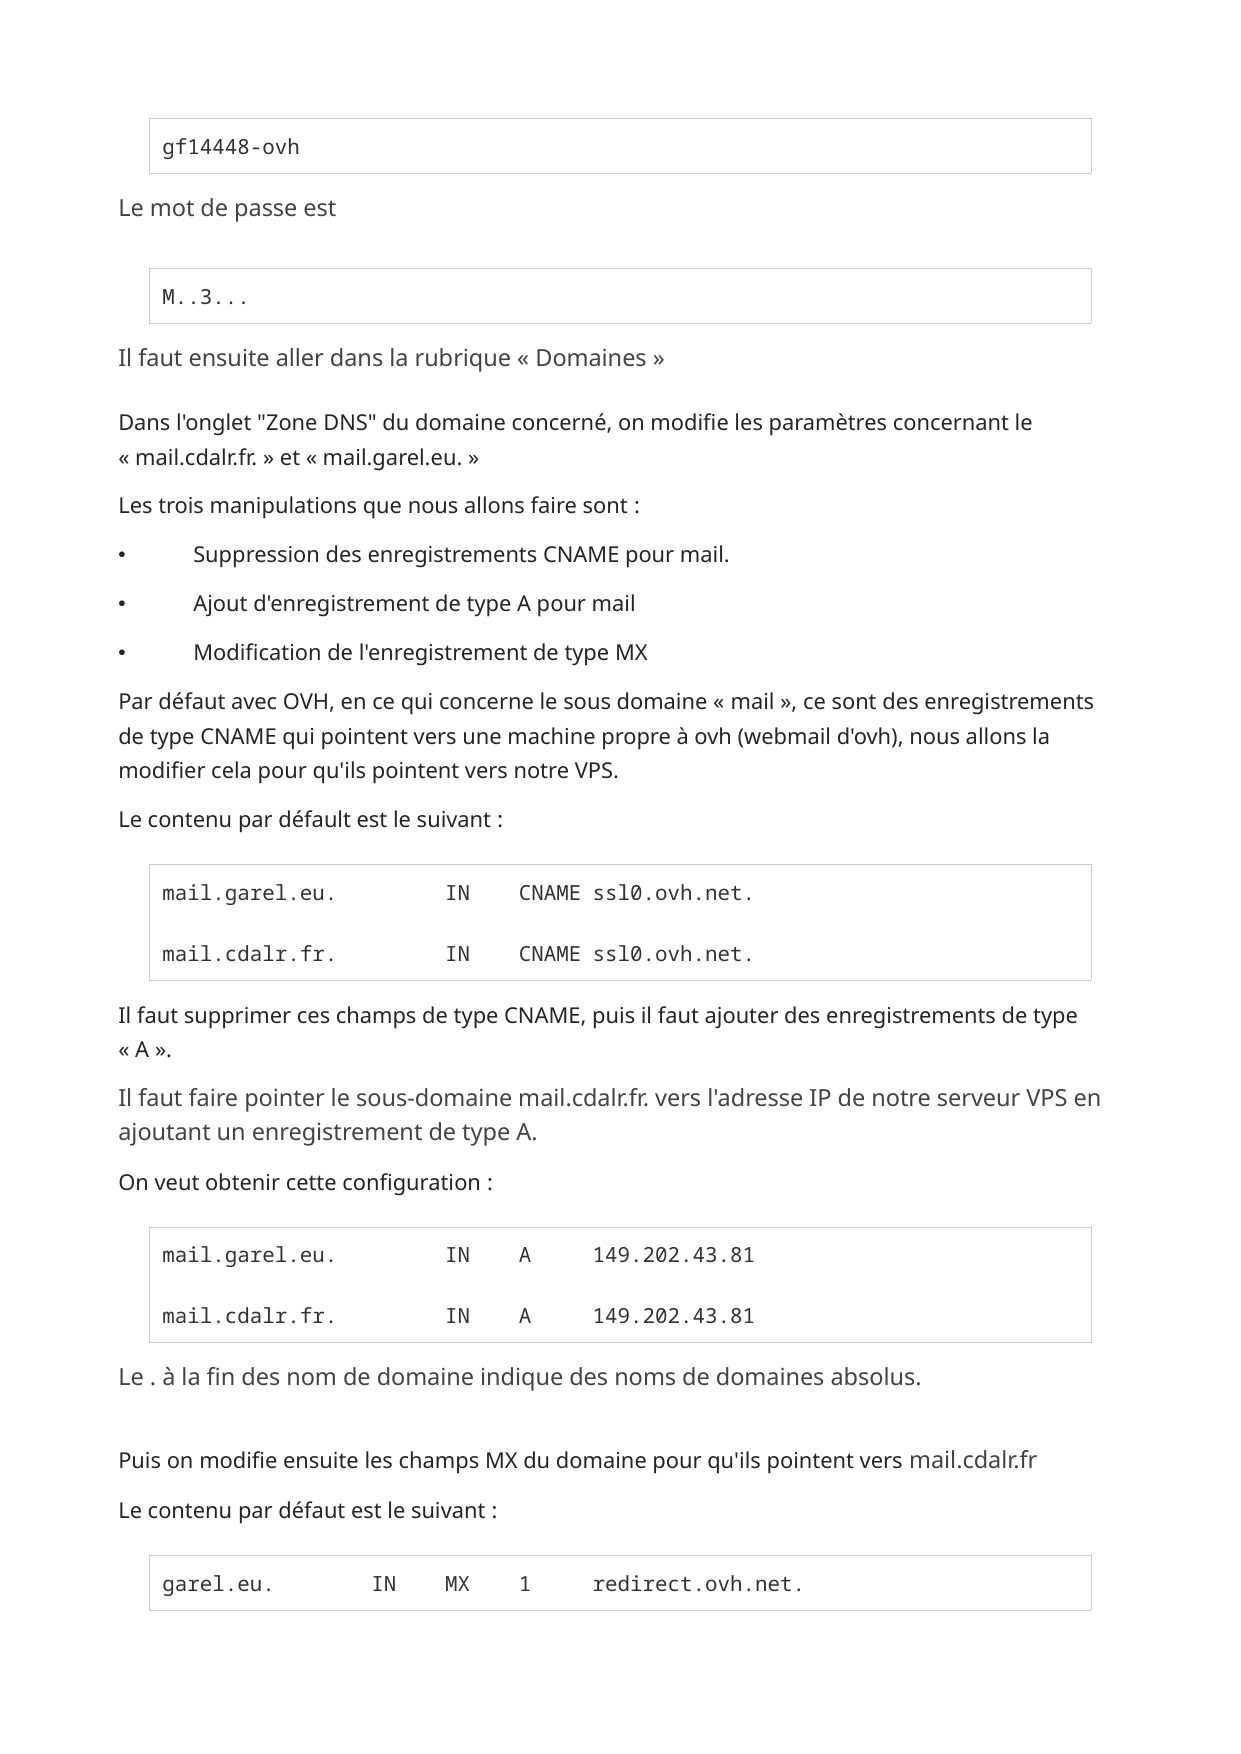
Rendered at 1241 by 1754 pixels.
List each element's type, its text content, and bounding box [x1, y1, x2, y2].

text Il faut supprimer ces champs de type CNAME, puis il faut ajouter des enregistrements de type « A ». [118, 995, 1122, 1064]
text mail.cdalr.fr. IN A 149.202.43.81 [150, 1288, 1091, 1342]
text garel.eu. IN MX 1 redirect.ovh.net. [150, 1556, 1091, 1610]
text On veut obtenir cette configuration : [118, 1162, 1122, 1196]
list Suppression des enregistrements CNAME pour mail. [118, 535, 1122, 569]
text Le contenu par défaut est le suivant : [118, 1490, 1122, 1525]
list Ajout d'enregistrement de type A pour mail [118, 584, 1122, 618]
text Le . à la fin des nom de domaine indique des noms de domaines absolus. [118, 1358, 1122, 1392]
text mail.garel.eu. IN CNAME ssl0.ovh.net. [150, 865, 1091, 906]
text Par défaut avec OVH, en ce qui concerne le sous domaine « mail », ce sont des enregistrements de type CNAME qui pointent vers une machine propre à ovh (webmail d'ovh), nous allons la modifier cela pour qu'ils pointent vers notre VPS. [118, 682, 1122, 785]
text Le mot de passe est [118, 189, 1122, 223]
text Il faut ensuite aller dans la rubrique « Domaines » [118, 339, 1122, 373]
text Les trois manipulations que nous allons faire sont : [118, 486, 1122, 520]
text Dans l'onglet "Zone DNS" du domaine concerné, on modifie les paramètres concernant le « mail.cdalr.fr. » et « mail.garel.eu. » [118, 402, 1122, 471]
text M..3... [150, 269, 1091, 323]
text Puis on modifie ensuite les champs MX du domaine pour qu'ils pointent vers mail.cdalr.fr [118, 1441, 1122, 1476]
text Il faut faire pointer le sous-domaine mail.cdalr.fr. vers l'adresse IP de notre serveur VPS en ajoutant un enregistrement de type A. [118, 1079, 1122, 1147]
text Le contenu par défault est le suivant : [118, 799, 1122, 834]
list Modification de l'enregistrement de type MX [118, 633, 1122, 667]
text gf14448-ovh [150, 119, 1091, 173]
text mail.cdalr.fr. IN CNAME ssl0.ovh.net. [150, 925, 1091, 980]
text mail.garel.eu. IN A 149.202.43.81 [150, 1228, 1091, 1269]
